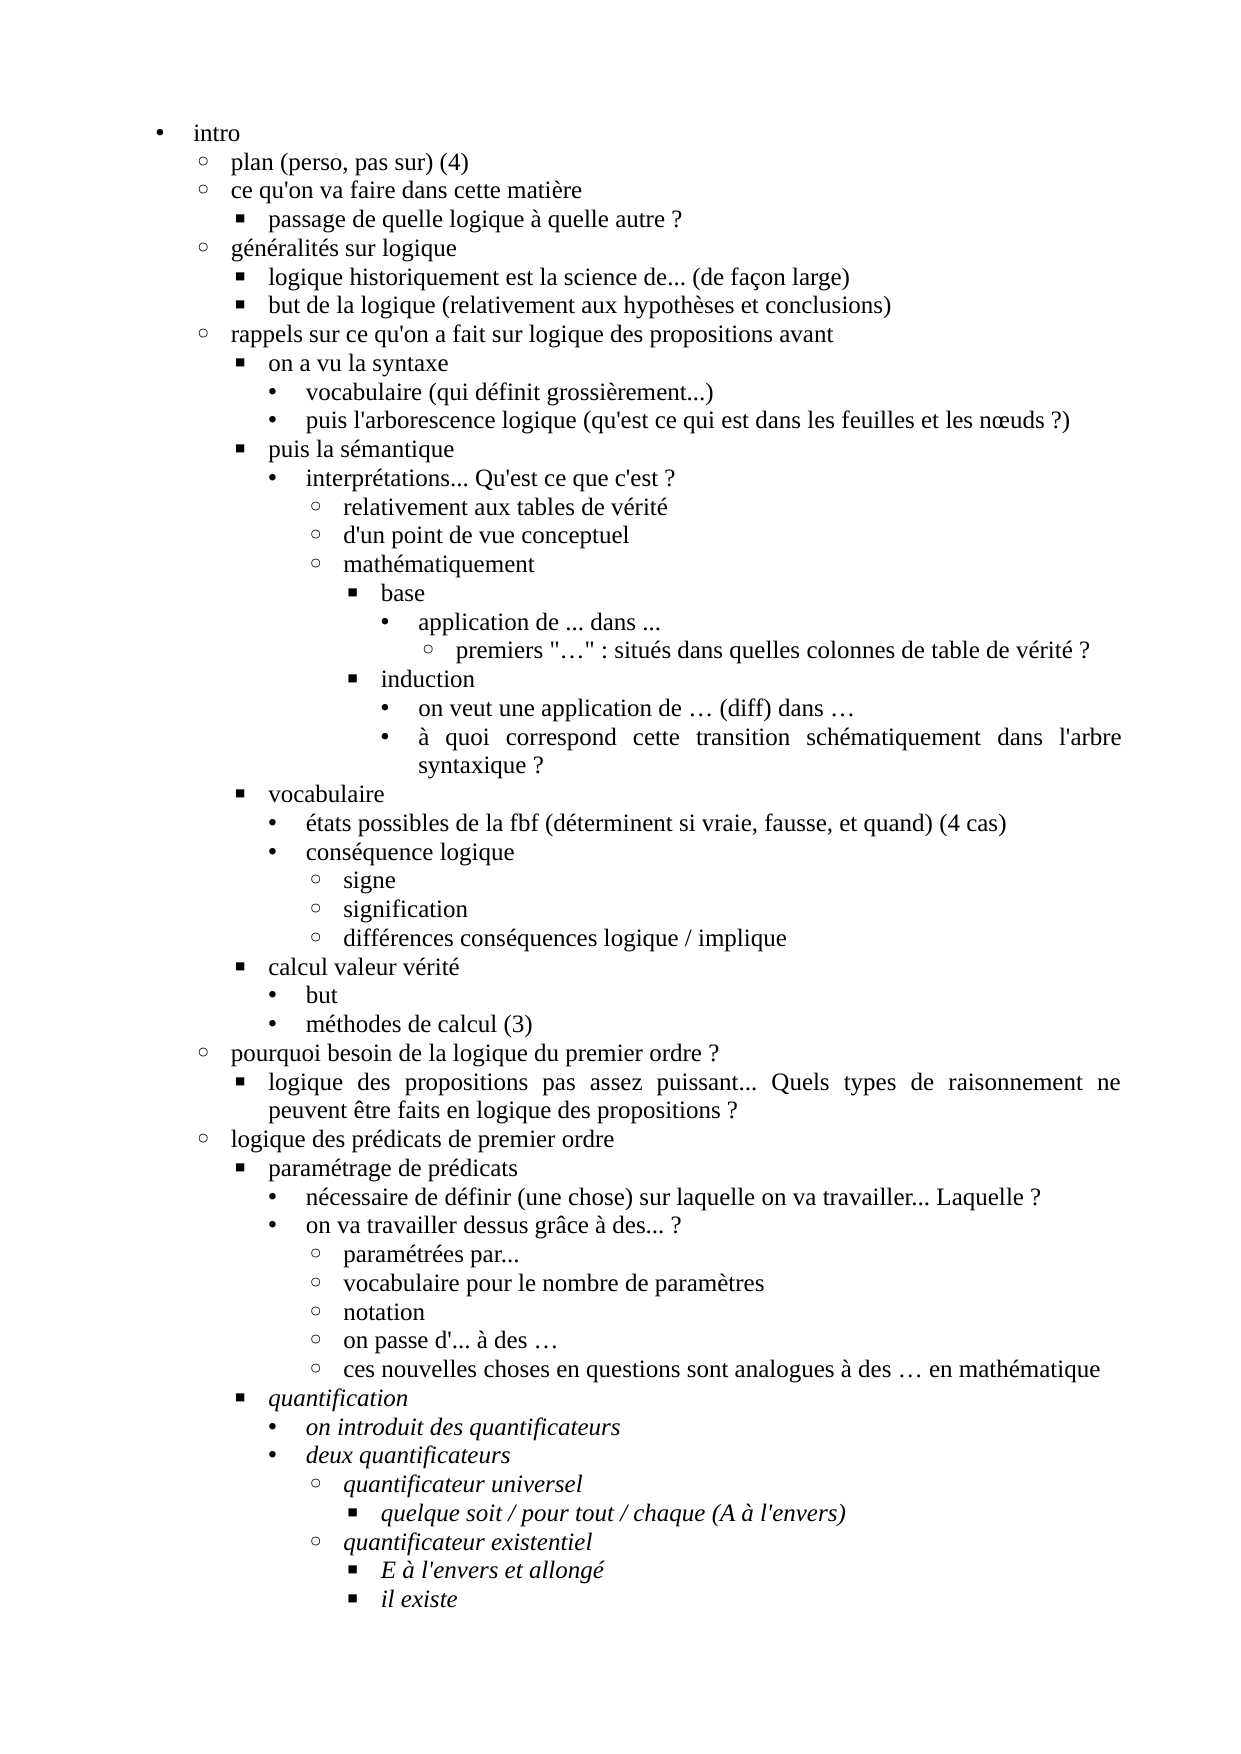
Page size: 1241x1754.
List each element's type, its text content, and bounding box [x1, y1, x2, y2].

list on a vu la syntaxe [231, 348, 1122, 377]
list quantification [231, 1383, 1122, 1412]
list logique des prédicats de premier ordre [193, 1124, 1122, 1153]
list rappels sur ce qu'on a fait sur logique des propositions avant [193, 319, 1122, 348]
list vocabulaire pour le nombre de paramètres [306, 1268, 1122, 1297]
list puis l'arborescence logique (qu'est ce qui est dans les feuilles et les nœuds ?) [268, 406, 1122, 434]
list méthodes de calcul (3) [268, 1009, 1122, 1038]
list vocabulaire (qui définit grossièrement...) [268, 377, 1122, 406]
list nécessaire de définir (une chose) sur laquelle on va travailler... Laquelle ? [268, 1182, 1122, 1211]
list signe [306, 866, 1122, 894]
list signification [306, 894, 1122, 923]
list on va travailler dessus grâce à des... ? [268, 1211, 1122, 1239]
list on passe d'... à des … [306, 1326, 1122, 1354]
list deux quantificateurs [268, 1441, 1122, 1469]
list but [268, 981, 1122, 1009]
list d'un point de vue conceptuel [306, 521, 1122, 549]
list paramétrées par... [306, 1239, 1122, 1268]
list paramétrage de prédicats [231, 1153, 1122, 1182]
list but de la logique (relativement aux hypothèses et conclusions) [231, 291, 1122, 319]
list logique des propositions pas assez puissant... Quels types de raisonnement ne peuvent être faits en logique des propositions ? [231, 1067, 1122, 1124]
list logique historiquement est la science de... (de façon large) [231, 262, 1122, 291]
list à quoi correspond cette transition schématiquement dans l'arbre syntaxique ? [381, 722, 1122, 779]
list états possibles de la fbf (déterminent si vraie, fausse, et quand) (4 cas) [268, 808, 1122, 837]
list différences conséquences logique / implique [306, 923, 1122, 952]
list on veut une application de … (diff) dans … [381, 693, 1122, 722]
list quantificateur universel [306, 1469, 1122, 1498]
list conséquence logique [268, 837, 1122, 866]
list il existe [343, 1584, 1122, 1613]
list puis la sémantique [231, 434, 1122, 463]
list calcul valeur vérité [231, 952, 1122, 981]
list plan (perso, pas sur) (4) [193, 147, 1122, 176]
list base [343, 578, 1122, 607]
list pourquoi besoin de la logique du premier ordre ? [193, 1038, 1122, 1067]
list quelque soit / pour tout / chaque (A à l'envers) [343, 1498, 1122, 1527]
list notation [306, 1297, 1122, 1326]
list ces nouvelles choses en questions sont analogues à des … en mathématique [306, 1354, 1122, 1383]
list ce qu'on va faire dans cette matière [193, 176, 1122, 204]
list E à l'envers et allongé [343, 1556, 1122, 1584]
list interprétations... Qu'est ce que c'est ? [268, 463, 1122, 492]
list généralités sur logique [193, 233, 1122, 262]
list quantificateur existentiel [306, 1527, 1122, 1556]
list passage de quelle logique à quelle autre ? [231, 204, 1122, 233]
list induction [343, 664, 1122, 693]
list mathématiquement [306, 549, 1122, 578]
list application de ... dans ... [381, 607, 1122, 636]
list vocabulaire [231, 779, 1122, 808]
list on introduit des quantificateurs [268, 1412, 1122, 1441]
list premiers "…" : situés dans quelles colonnes de table de vérité ? [418, 636, 1122, 664]
list intro [156, 118, 1122, 147]
list relativement aux tables de vérité [306, 492, 1122, 521]
